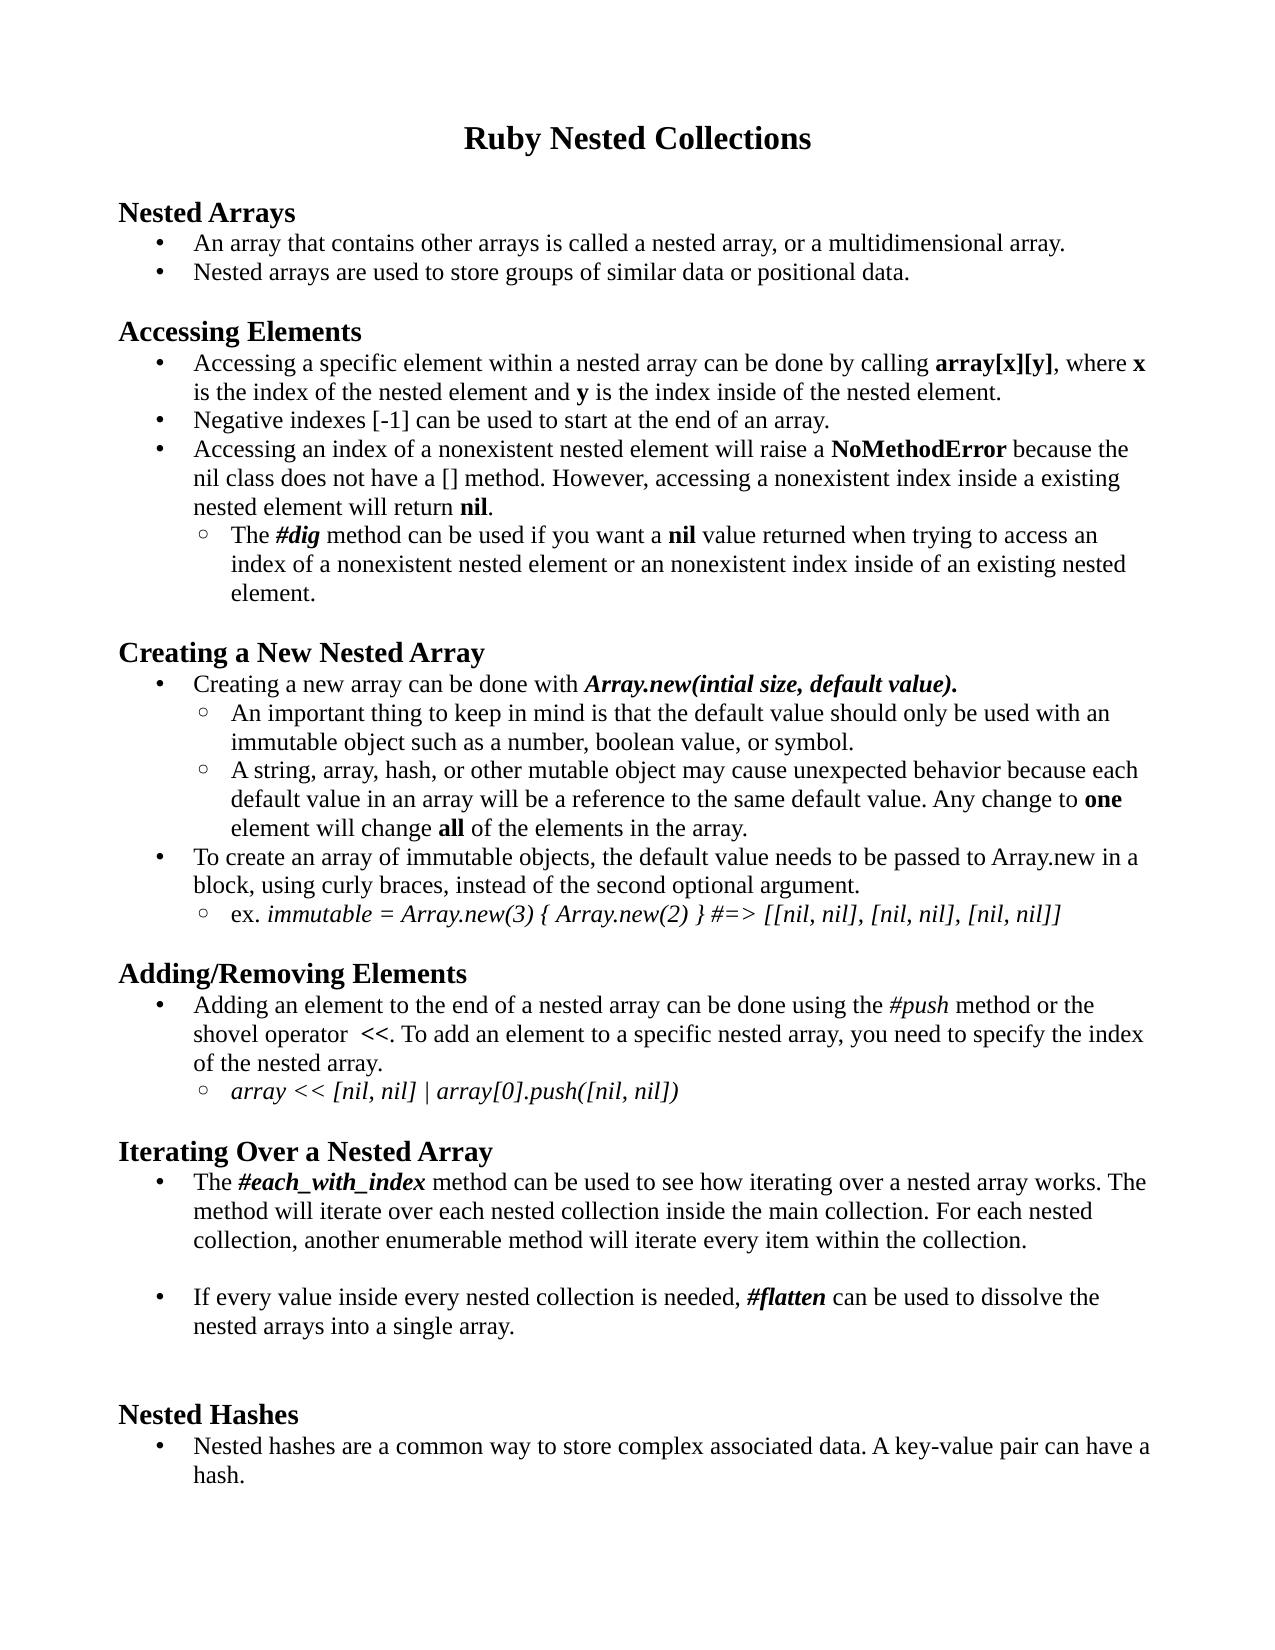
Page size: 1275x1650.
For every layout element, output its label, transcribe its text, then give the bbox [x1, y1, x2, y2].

list Negative indexes [-1] can be used to start at the end of an array. [156, 406, 1157, 434]
text Adding/Removing Elements [118, 957, 1157, 990]
list Accessing an index of a nonexistent nested element will raise a NoMethodError because the nil class does not have a [] method. However, accessing a nonexistent index inside a existing nested element will return nil. [156, 434, 1157, 521]
text Nested Arrays [118, 195, 1157, 228]
text Iterating Over a Nested Array [118, 1134, 1157, 1167]
list Nested hashes are a common way to store complex associated data. A key-value pair can have a hash. [156, 1431, 1157, 1488]
list A string, array, hash, or other mutable object may cause unexpected behavior because each default value in an array will be a reference to the same default value. Any change to one element will change all of the elements in the array. [193, 755, 1157, 842]
list Nested arrays are used to store groups of similar data or positional data. [156, 257, 1157, 286]
text Ruby Nested Collections [118, 118, 1157, 156]
list To create an array of immutable objects, the default value needs to be passed to Array.new in a block, using curly braces, instead of the second optional argument. [156, 842, 1157, 899]
list ex. immutable = Array.new(3) { Array.new(2) } #=> [[nil, nil], [nil, nil], [nil, nil]] [193, 899, 1157, 928]
list An array that contains other arrays is called a nested array, or a multidimensional array. [156, 228, 1157, 257]
list Accessing a specific element within a nested array can be done by calling array[x][y], where x is the index of the nested element and y is the index inside of the nested element. [156, 348, 1157, 406]
list If every value inside every nested collection is needed, #flatten can be used to dissolve the nested arrays into a single array. [156, 1282, 1157, 1340]
list An important thing to keep in mind is that the default value should only be used with an immutable object such as a number, boolean value, or symbol. [193, 698, 1157, 755]
list The #dig method can be used if you want a nil value returned when trying to access an index of a nonexistent nested element or an nonexistent index inside of an existing nested element. [193, 521, 1157, 607]
text Creating a New Nested Array [118, 636, 1157, 669]
text Accessing Elements [118, 314, 1157, 348]
list Adding an element to the end of a nested array can be done using the #push method or the shovel operator <<. To add an element to a specific nested array, you need to specify the index of the nested array. [156, 990, 1157, 1076]
text Nested Hashes [118, 1397, 1157, 1431]
list The #each_with_index method can be used to see how iterating over a nested array works. The method will iterate over each nested collection inside the main collection. For each nested collection, another enumerable method will iterate every item within the collection. [156, 1167, 1157, 1254]
list Creating a new array can be done with Array.new(intial size, default value). [156, 669, 1157, 698]
list array << [nil, nil] | array[0].push([nil, nil]) [193, 1076, 1157, 1105]
